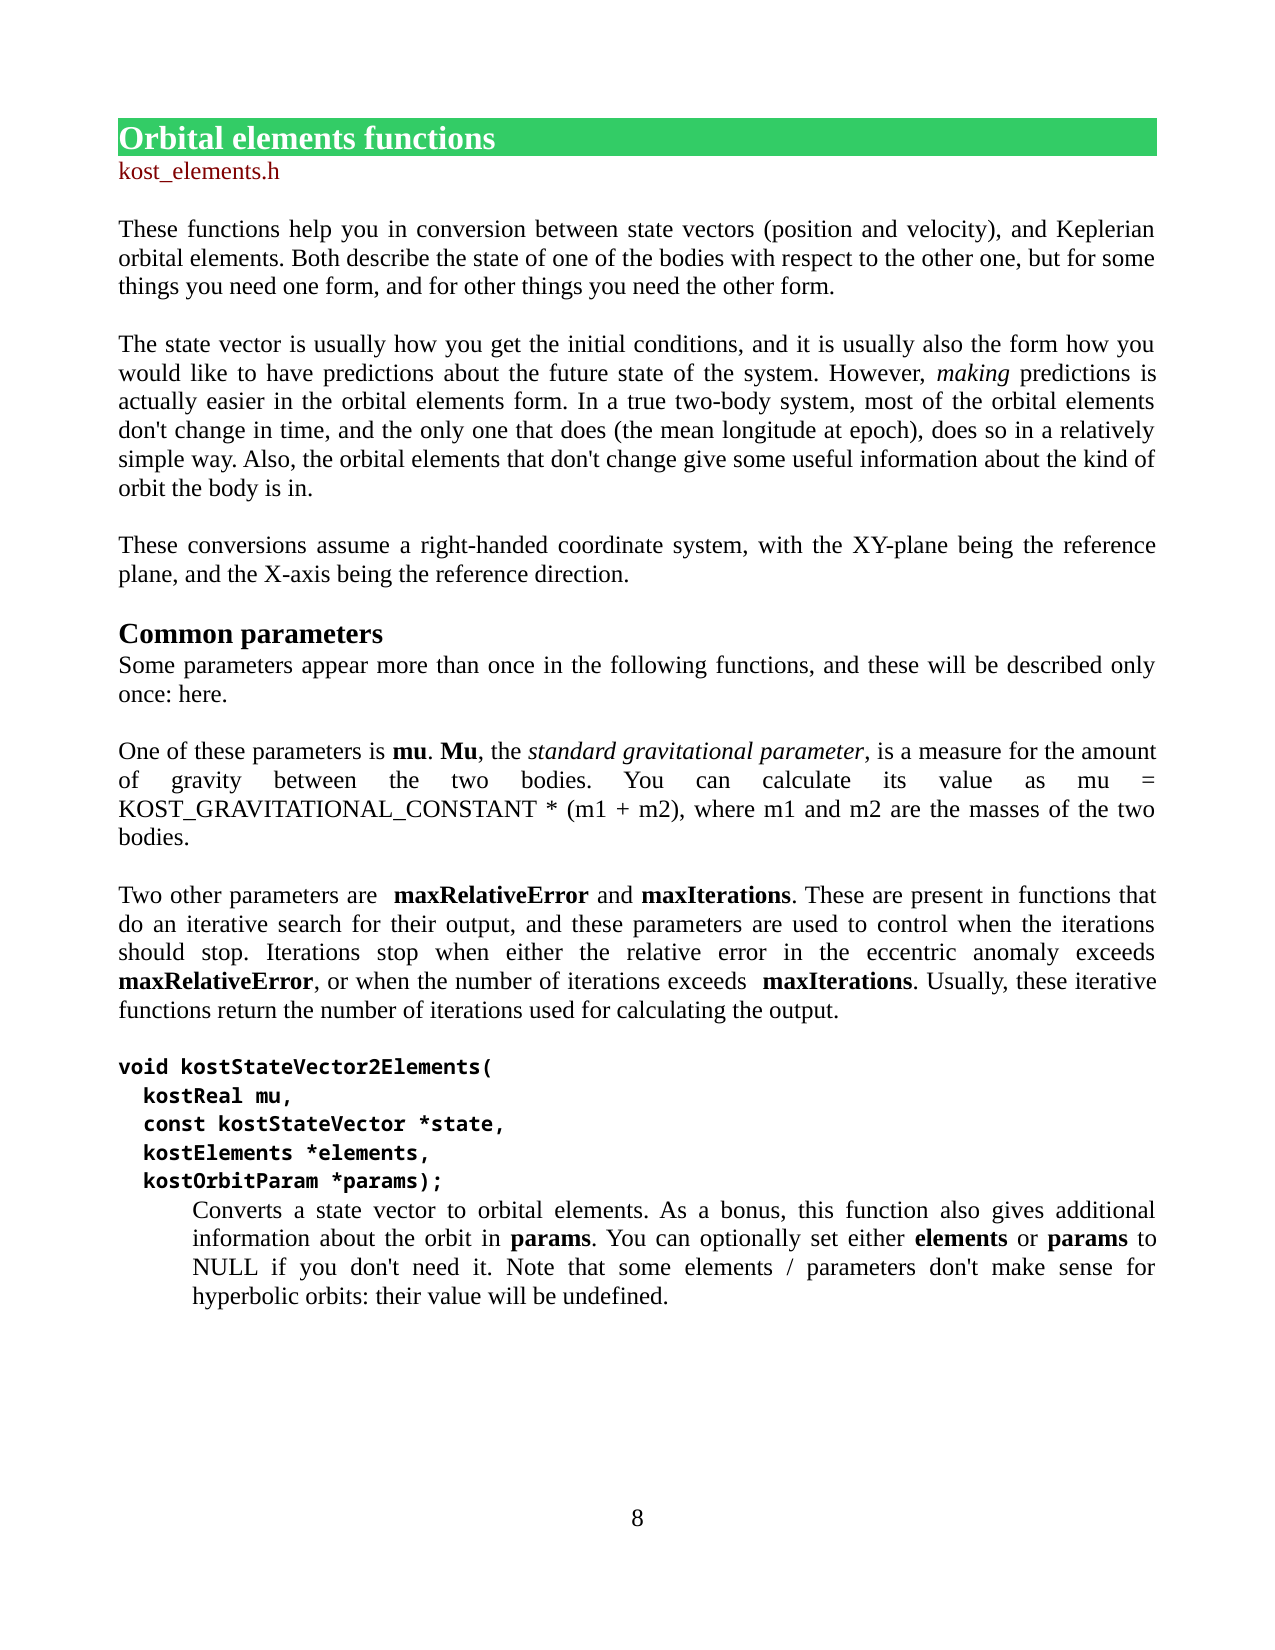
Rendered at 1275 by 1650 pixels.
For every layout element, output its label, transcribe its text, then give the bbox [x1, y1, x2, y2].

text kostElements *elements, [118, 1138, 1157, 1166]
text kost_elements.h [118, 156, 1157, 185]
text kostReal mu, [118, 1081, 1157, 1109]
text One of these parameters is mu. Mu, the standard gravitational parameter, is a measure for the amount of gravity between the two bodies. You can calculate its value as mu = KOST_GRAVITATIONAL_CONSTANT * (m1 + m2), where m1 and m2 are the masses of the two bodies. [118, 736, 1157, 851]
text These conversions assume a right-handed coordinate system, with the XY-plane being the reference plane, and the X-axis being the reference direction. [118, 530, 1157, 588]
text Converts a state vector to orbital elements. As a bonus, this function also gives additional information about the orbit in params. You can optionally set either elements or params to NULL if you don't need it. Note that some elements / parameters don't make sense for hyperbolic orbits: their value will be undefined. [192, 1195, 1157, 1310]
text kostOrbitParam *params); [118, 1166, 1157, 1195]
text Orbital elements functions [118, 118, 1157, 156]
text void kostStateVector2Elements( [118, 1052, 1157, 1081]
text Two other parameters are maxRelativeError and maxIterations. These are present in functions that do an iterative search for their output, and these parameters are used to control when the iterations should stop. Iterations stop when either the relative error in the eccentric anomaly exceeds maxRelativeError, or when the number of iterations exceeds maxIterations. Usually, these iterative functions return the number of iterations used for calculating the output. [118, 880, 1157, 1024]
text The state vector is usually how you get the initial conditions, and it is usually also the form how you would like to have predictions about the future state of the system. However, making predictions is actually easier in the orbital elements form. In a true two-body system, most of the orbital elements don't change in time, and the only one that does (the mean longitude at epoch), does so in a relatively simple way. Also, the orbital elements that don't change give some useful information about the kind of orbit the body is in. [118, 329, 1157, 501]
text These functions help you in conversion between state vectors (position and velocity), and Keplerian orbital elements. Both describe the state of one of the bodies with respect to the other one, but for some things you need one form, and for other things you need the other form. [118, 214, 1157, 300]
text Some parameters appear more than once in the following functions, and these will be described only once: here. [118, 650, 1157, 707]
text Common parameters [118, 616, 1157, 650]
text const kostStateVector *state, [118, 1109, 1157, 1138]
